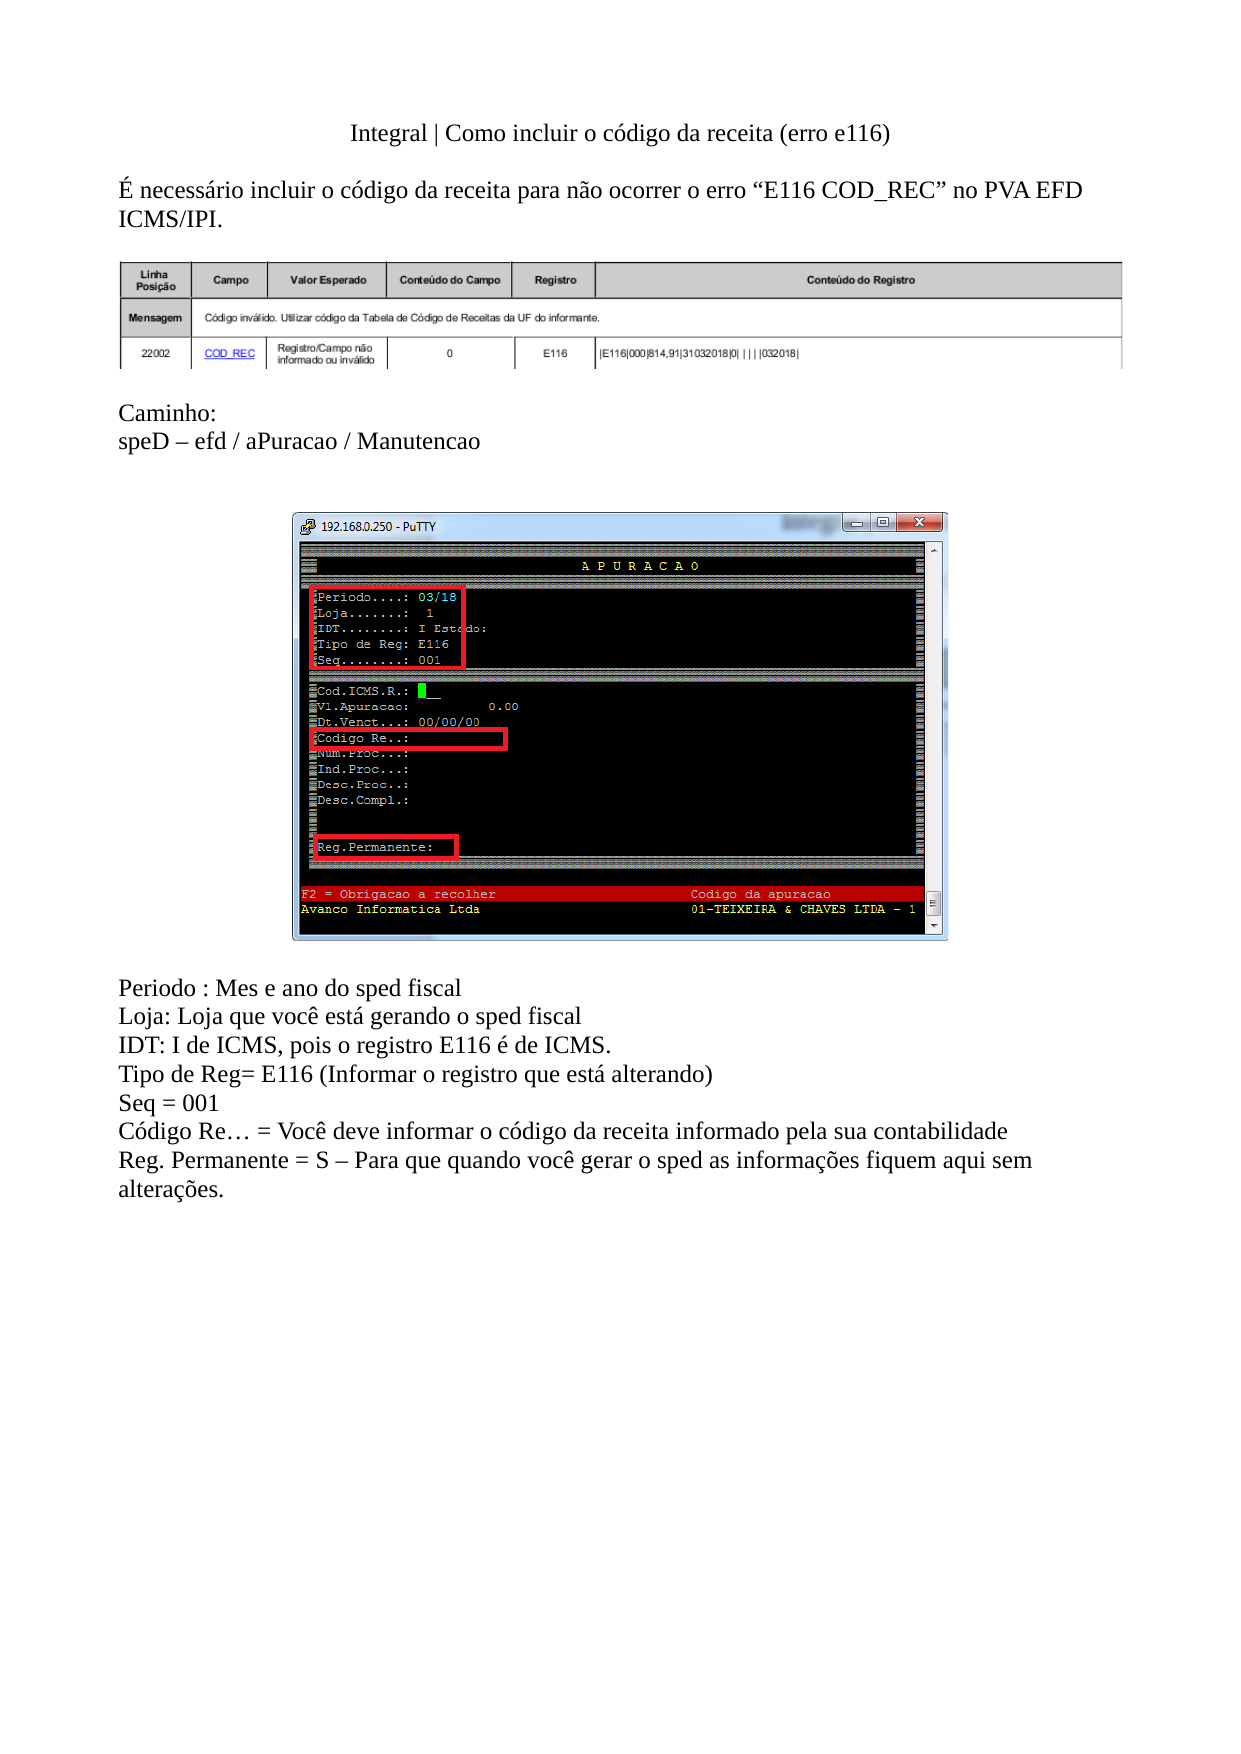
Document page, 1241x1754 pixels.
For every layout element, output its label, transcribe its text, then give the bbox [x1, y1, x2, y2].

picture [292, 512, 949, 941]
text Periodo : Mes e ano do sped fiscal [118, 973, 1122, 1001]
text Loja: Loja que você está gerando o sped fiscal [118, 1001, 1122, 1030]
text É necessário incluir o código da receita para não ocorrer o erro “E116 COD_REC” no PVA EFD ICMS/IPI. [118, 176, 1122, 233]
text Seq = 001 [118, 1088, 1122, 1116]
text IDT: I de ICMS, pois o registro E116 é de ICMS. [118, 1030, 1122, 1059]
text Caminho: [118, 398, 1122, 426]
text Tipo de Reg= E116 (Informar o registro que está alterando) [118, 1059, 1122, 1088]
text speD – efd / aPuracao / Manutencao [118, 426, 1122, 455]
text Integral | Como incluir o código da receita (erro e116) [118, 118, 1122, 147]
picture [118, 261, 1123, 369]
text Reg. Permanente = S – Para que quando você gerar o sped as informações fiquem aqui sem alterações. [118, 1145, 1122, 1203]
text Código Re… = Você deve informar o código da receita informado pela sua contabilidade [118, 1116, 1122, 1145]
